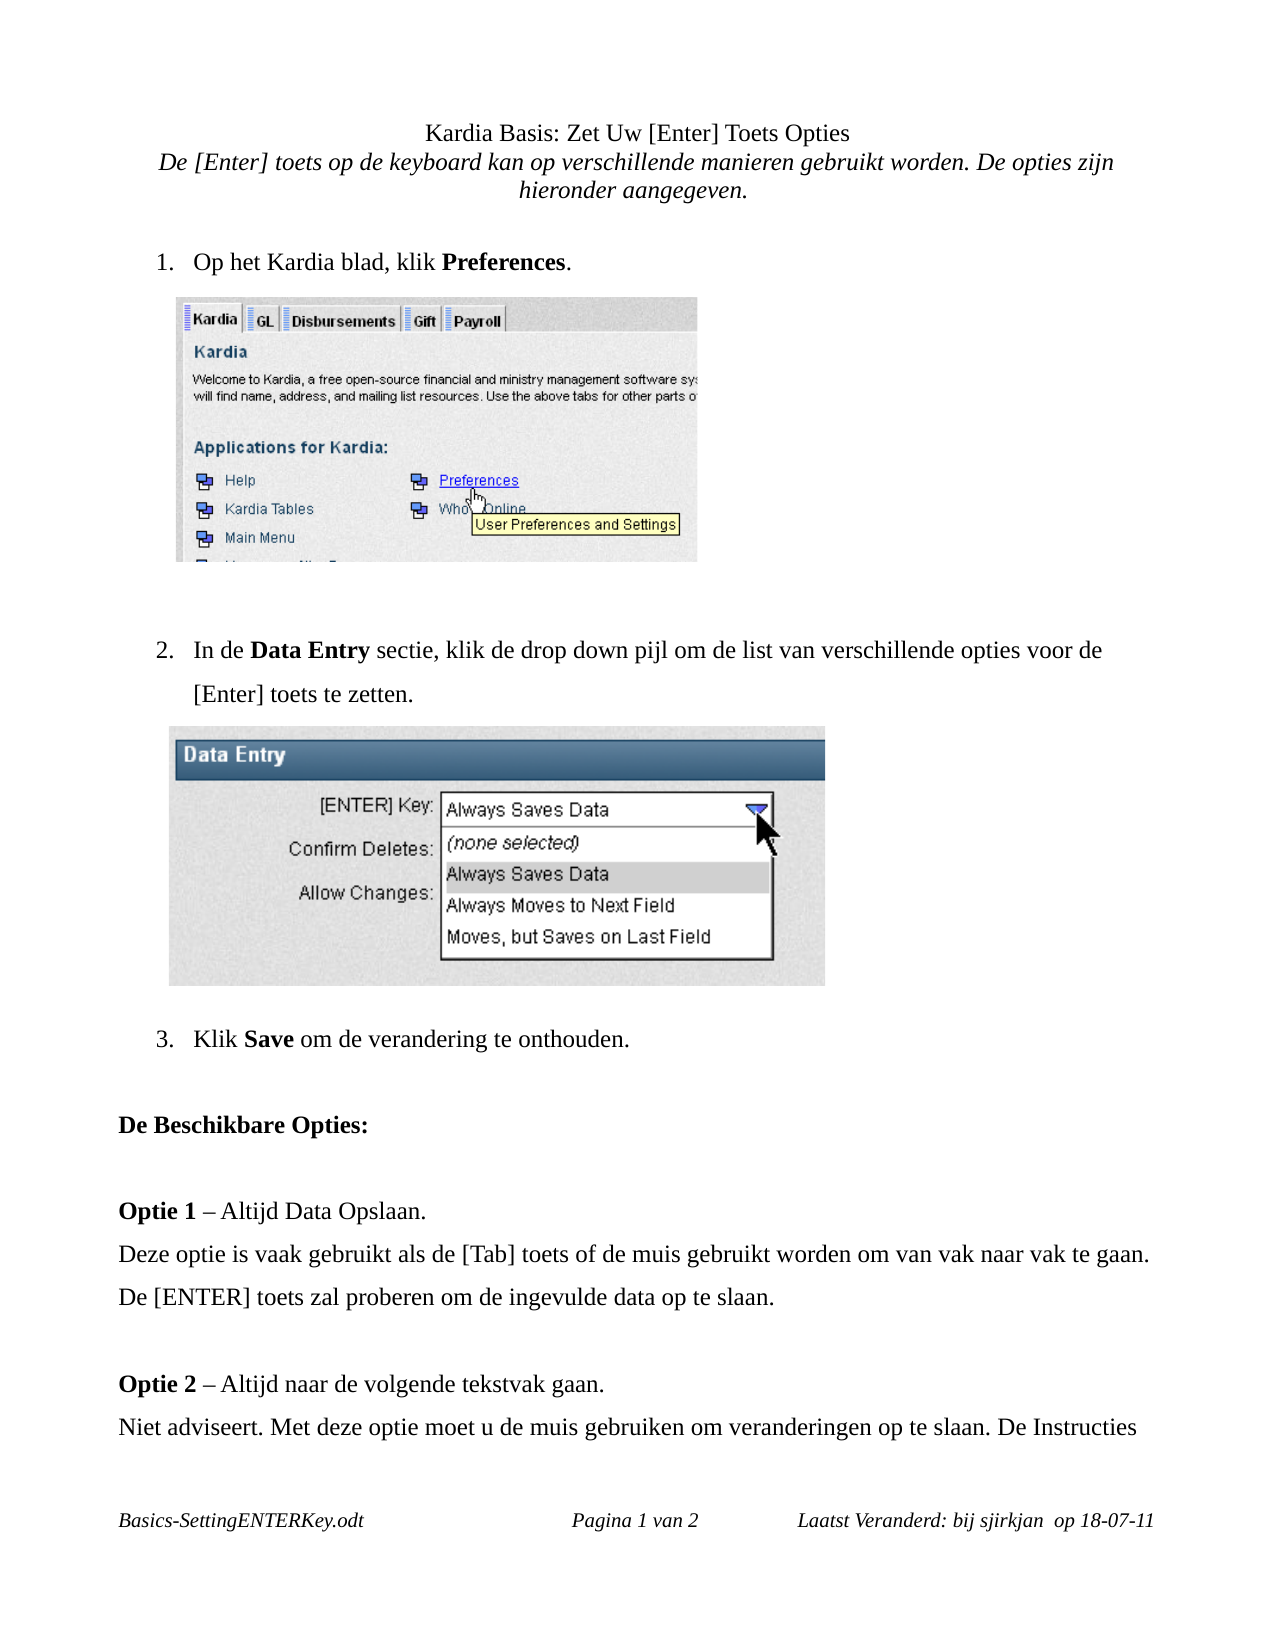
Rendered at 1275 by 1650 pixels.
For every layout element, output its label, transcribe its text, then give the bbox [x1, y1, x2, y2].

list Klik Save om de verandering te onthouden. [156, 1024, 1157, 1096]
picture [175, 297, 698, 562]
text Optie 1 – Altijd Data Opslaan. [118, 1196, 1157, 1225]
picture [168, 726, 826, 986]
list Op het Kardia blad, klik Preferences. [156, 247, 1157, 276]
text De Beschikbare Opties: [118, 1110, 1157, 1139]
text Niet adviseert. Met deze optie moet u de muis gebruiken om veranderingen op te slaan. De Instructies [118, 1412, 1157, 1441]
text Optie 2 – Altijd naar de volgende tekstvak gaan. [118, 1369, 1157, 1397]
text Deze optie is vaak gebruikt als de [Tab] toets of de muis gebruikt worden om van vak naar vak te gaan. De [ENTER] toets zal proberen om de ingevulde data op te slaan. [118, 1239, 1157, 1311]
text Kardia Basis: Zet Uw [Enter] Toets Opties [118, 118, 1157, 147]
text De [Enter] toets op de keyboard kan op verschillende manieren gebruikt worden. De opties zijn hieronder aangegeven. [118, 147, 1157, 204]
list In de Data Entry sectie, klik de drop down pijl om de list van verschillende opties voor de [Enter] toets te zetten. [156, 636, 1157, 751]
